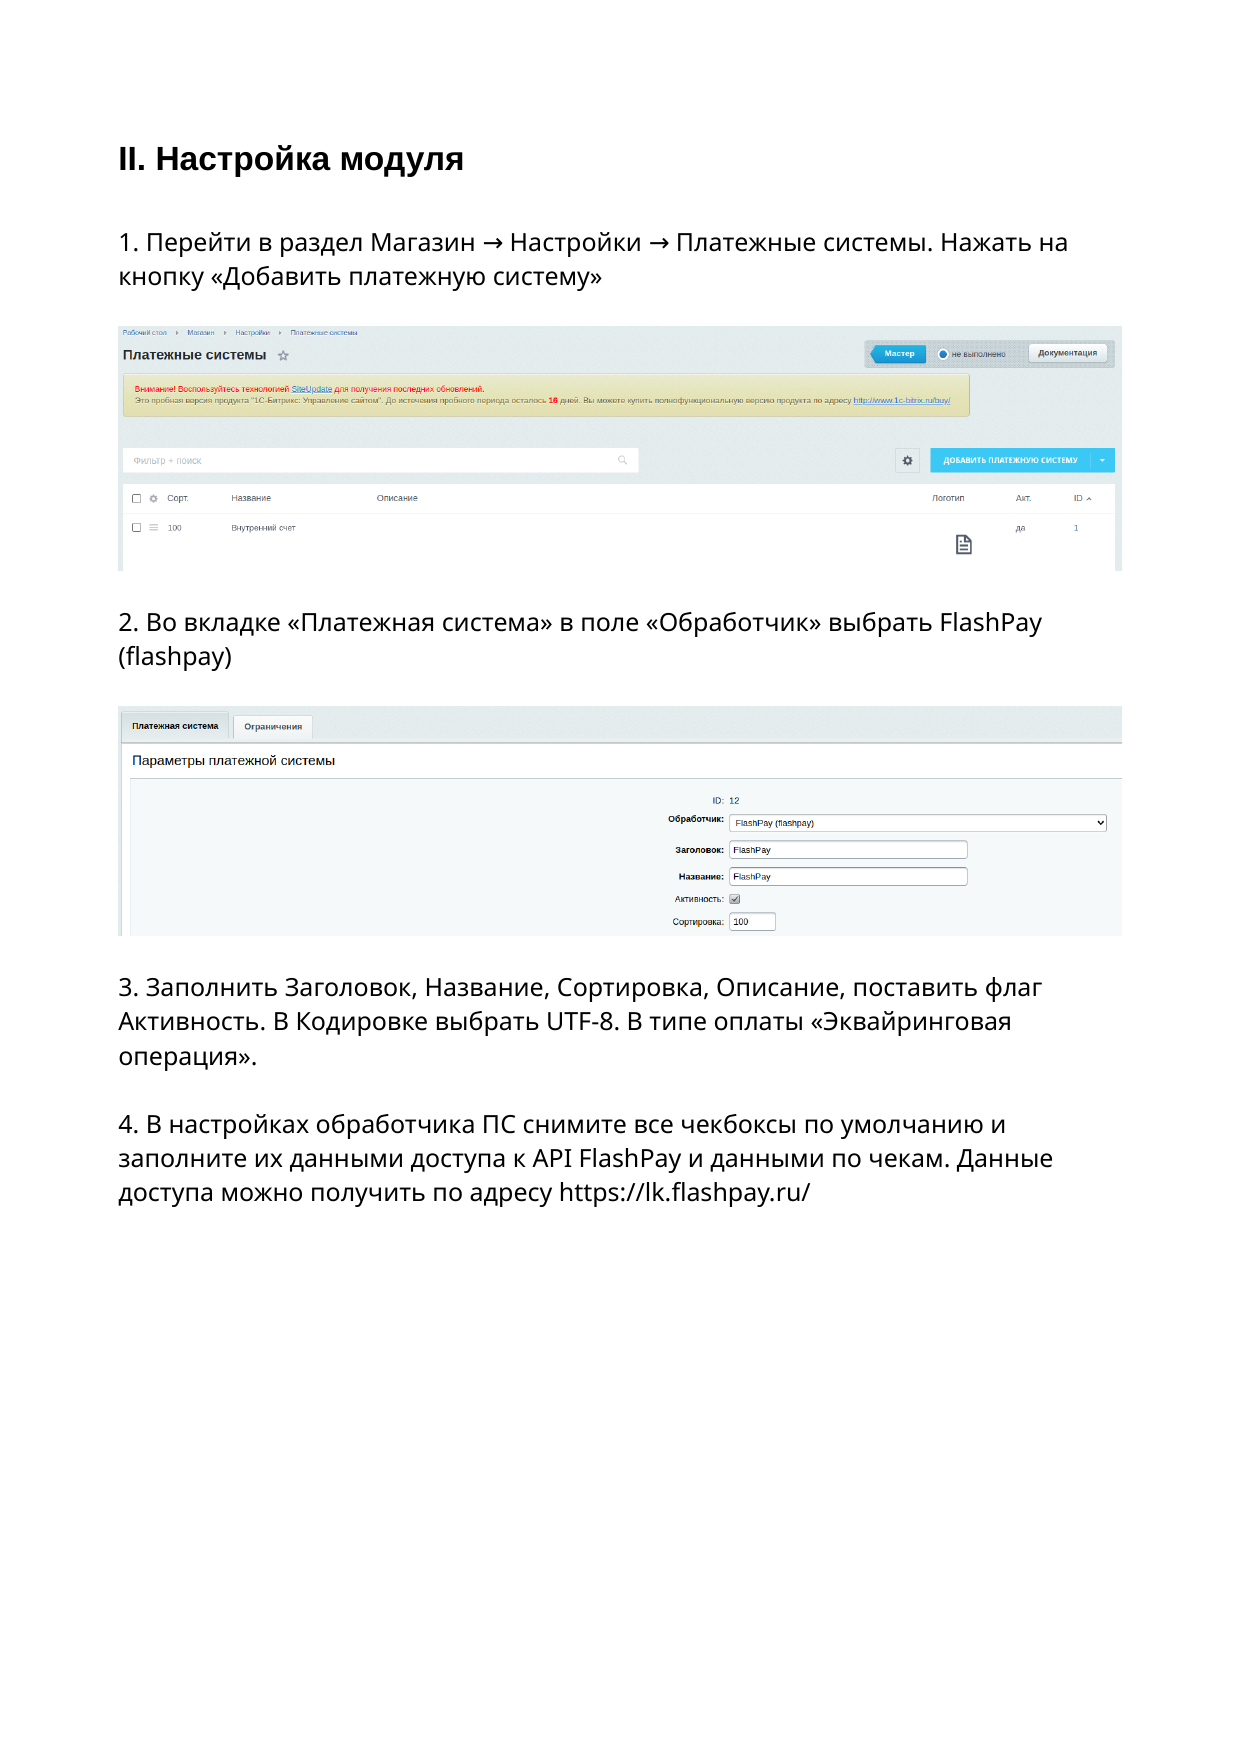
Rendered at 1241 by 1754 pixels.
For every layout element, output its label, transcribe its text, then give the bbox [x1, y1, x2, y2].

subtitle II. Настройка модуля [118, 139, 1122, 178]
picture [118, 706, 1123, 936]
picture [118, 326, 1123, 571]
text 3. Заполнить Заголовок, Название, Сортировка, Описание, поставить флаг Активность. В Кодировке выбрать UTF-8. В типе оплаты «Эквайринговая операция». [118, 970, 1122, 1072]
text 4. В настройках обработчика ПС снимите все чекбоксы по умолчанию и заполните их данными доступа к API FlashPay и данными по чекам. Данные доступа можно получить по адресу https://lk.flashpay.ru/ [118, 1106, 1122, 1208]
text 1. Перейти в раздел Магазин → Настройки → Платежные системы. Нажать на кнопку «Добавить платежную систему» [118, 224, 1122, 292]
text 2. Во вкладке «Платежная система» в поле «Обработчик» выбрать FlashPay (flashpay) [118, 604, 1122, 672]
